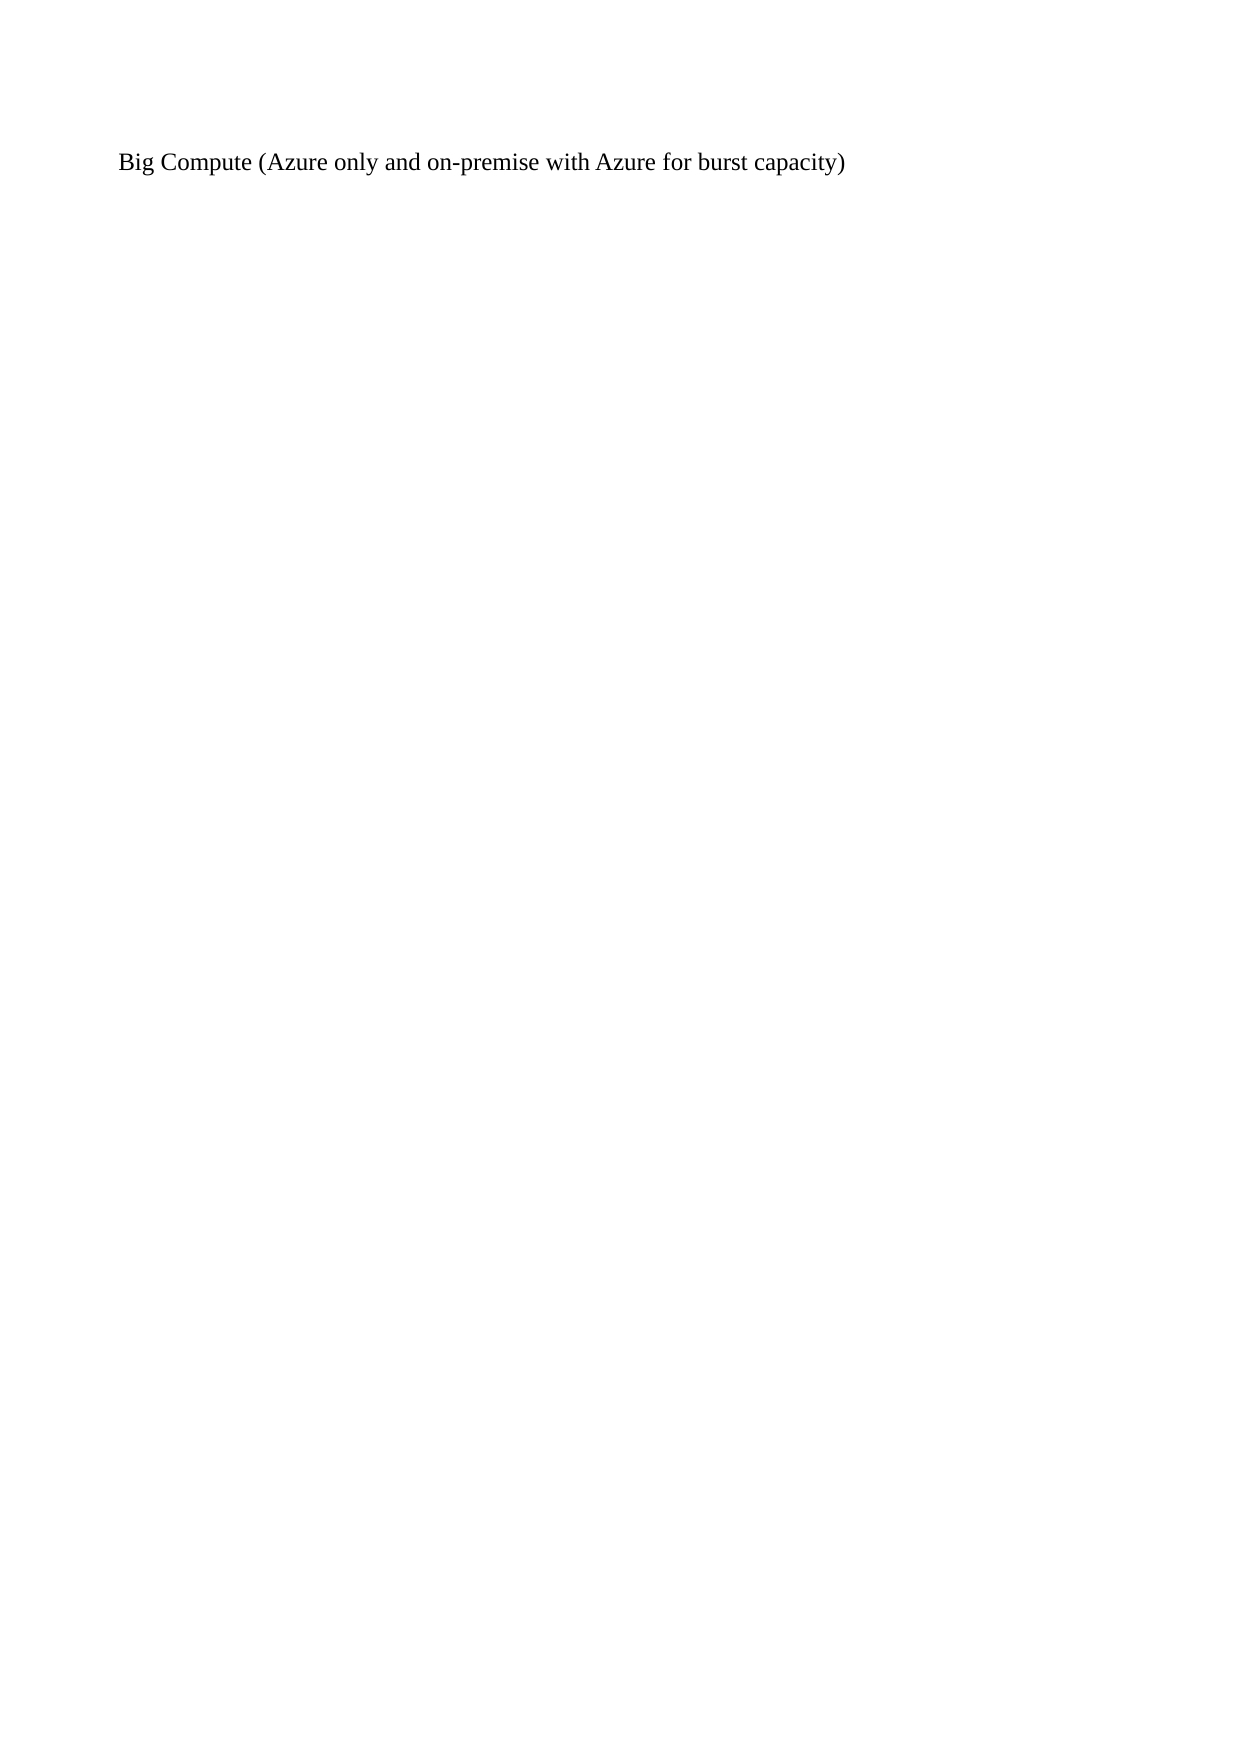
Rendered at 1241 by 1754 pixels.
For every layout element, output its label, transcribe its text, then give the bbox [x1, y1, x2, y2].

text Big Compute (Azure only and on-premise with Azure for burst capacity) [118, 147, 1122, 176]
